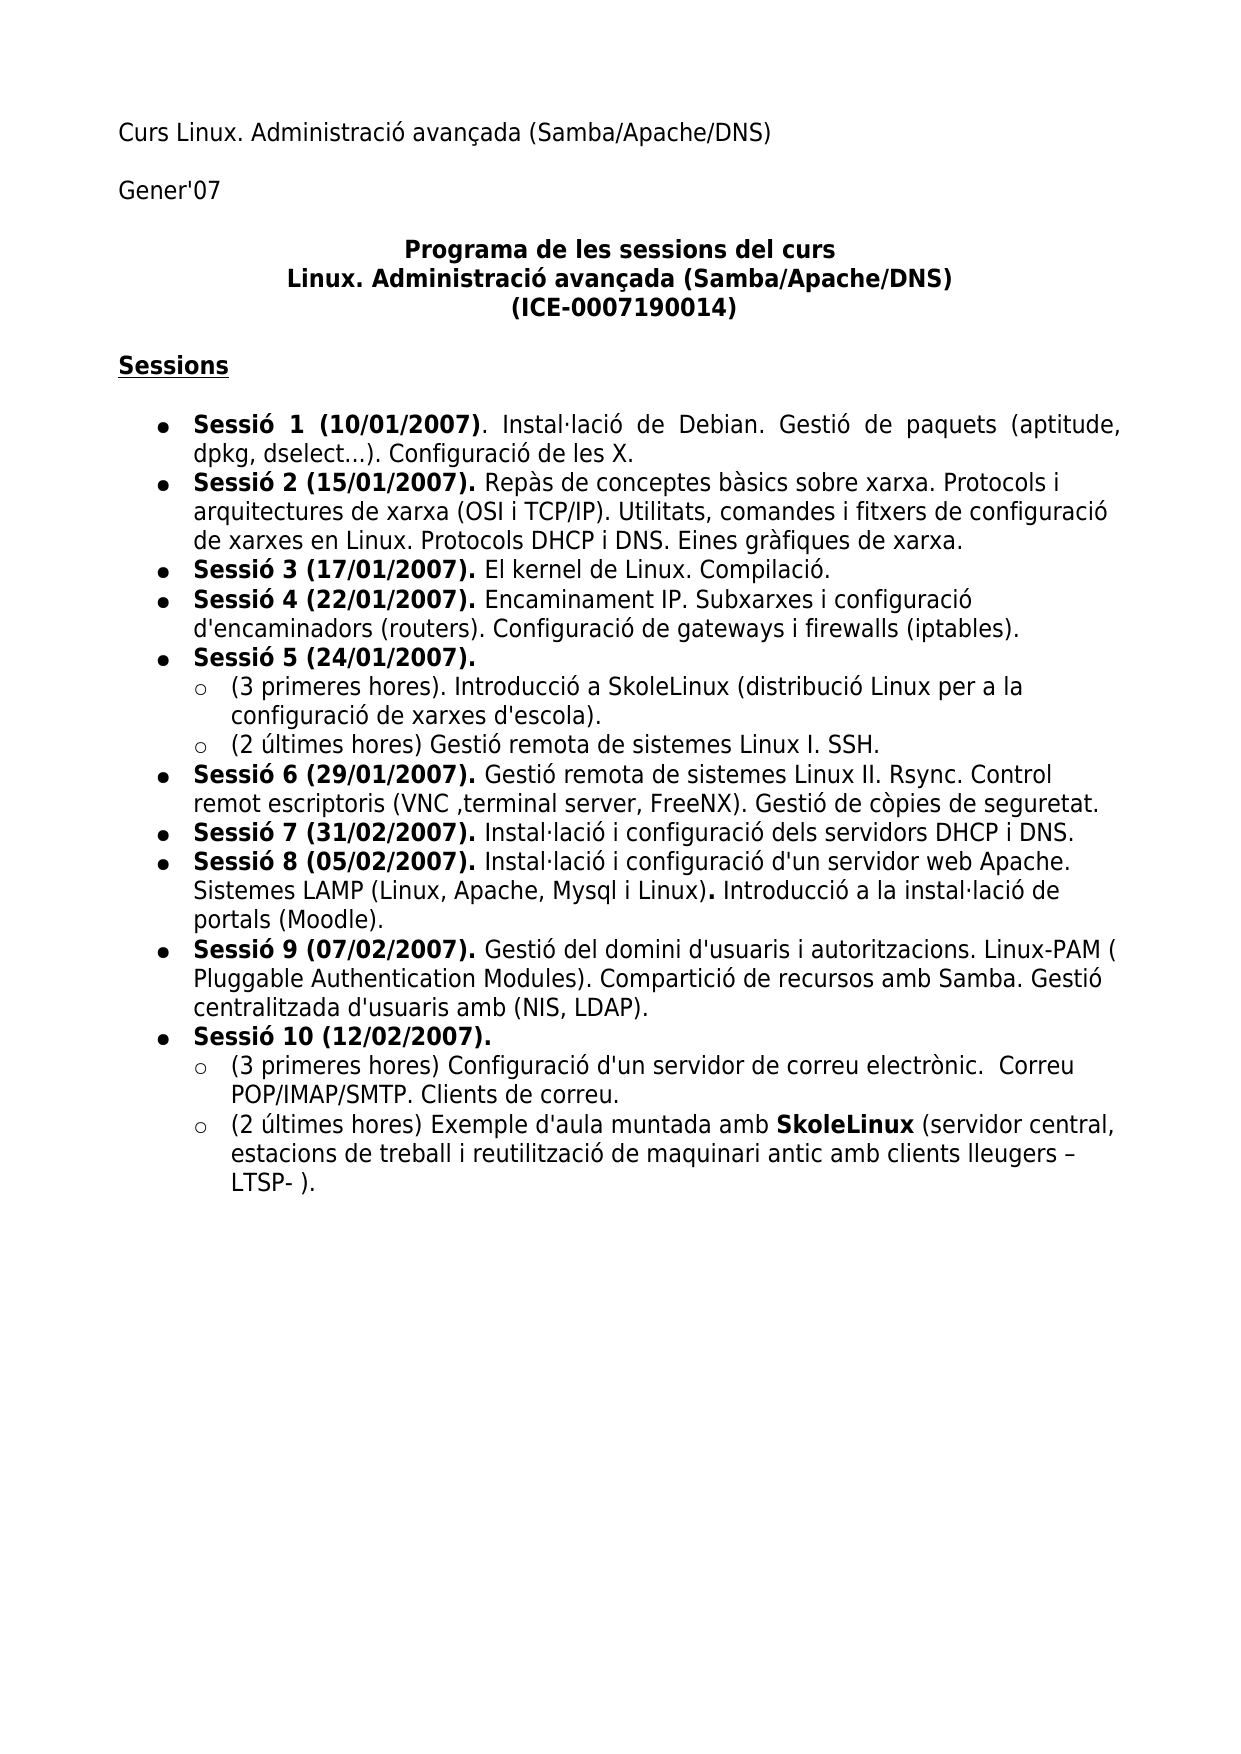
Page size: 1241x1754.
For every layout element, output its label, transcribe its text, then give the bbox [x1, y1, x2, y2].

list Sessió 5 (24/01/2007). [156, 643, 1122, 672]
text Sessions [118, 351, 1122, 381]
text Programa de les sessions del curs [118, 235, 1122, 264]
text (ICE-0007190014) [118, 293, 1122, 322]
list Sessió 7 (31/02/2007). Instal·lació i configuració dels servidors DHCP i DNS. [156, 818, 1122, 847]
list Sessió 4 (22/01/2007). Encaminament IP. Subxarxes i configuració d'encaminadors (routers). Configuració de gateways i firewalls (iptables). [156, 585, 1122, 643]
list Sessió 6 (29/01/2007). Gestió remota de sistemes Linux II. Rsync. Control remot escriptoris (VNC ,terminal server, FreeNX). Gestió de còpies de seguretat. [156, 760, 1122, 818]
text Curs Linux. Administració avançada (Samba/Apache/DNS) [118, 118, 1122, 147]
list Sessió 9 (07/02/2007). Gestió del domini d'usuaris i autoritzacions. Linux-PAM ( Pluggable Authentication Modules). Compartició de recursos amb Samba. Gestió centralitzada d'usuaris amb (NIS, LDAP). [156, 935, 1122, 1022]
list Sessió 8 (05/02/2007). Instal·lació i configuració d'un servidor web Apache. Sistemes LAMP (Linux, Apache, Mysql i Linux). Introducció a la instal·lació de portals (Moodle). [156, 847, 1122, 935]
text Linux. Administració avançada (Samba/Apache/DNS) [118, 264, 1122, 293]
list Sessió 1 (10/01/2007). Instal·lació de Debian. Gestió de paquets (aptitude, dpkg, dselect...). Configuració de les X. [156, 410, 1122, 468]
list (3 primeres hores) Configuració d'un servidor de correu electrònic. Correu POP/IMAP/SMTP. Clients de correu. [193, 1051, 1122, 1110]
list (2 últimes hores) Exemple d'aula muntada amb SkoleLinux (servidor central, estacions de treball i reutilització de maquinari antic amb clients lleugers – LTSP- ). [193, 1110, 1122, 1197]
list (2 últimes hores) Gestió remota de sistemes Linux I. SSH. [193, 731, 1122, 760]
list (3 primeres hores). Introducció a SkoleLinux (distribució Linux per a la configuració de xarxes d'escola). [193, 672, 1122, 731]
list Sessió 2 (15/01/2007). Repàs de conceptes bàsics sobre xarxa. Protocols i arquitectures de xarxa (OSI i TCP/IP). Utilitats, comandes i fitxers de configuració de xarxes en Linux. Protocols DHCP i DNS. Eines gràfiques de xarxa. [156, 468, 1122, 556]
text Gener'07 [118, 147, 1122, 206]
list Sessió 10 (12/02/2007). [156, 1022, 1122, 1051]
list Sessió 3 (17/01/2007). El kernel de Linux. Compilació. [156, 556, 1122, 585]
